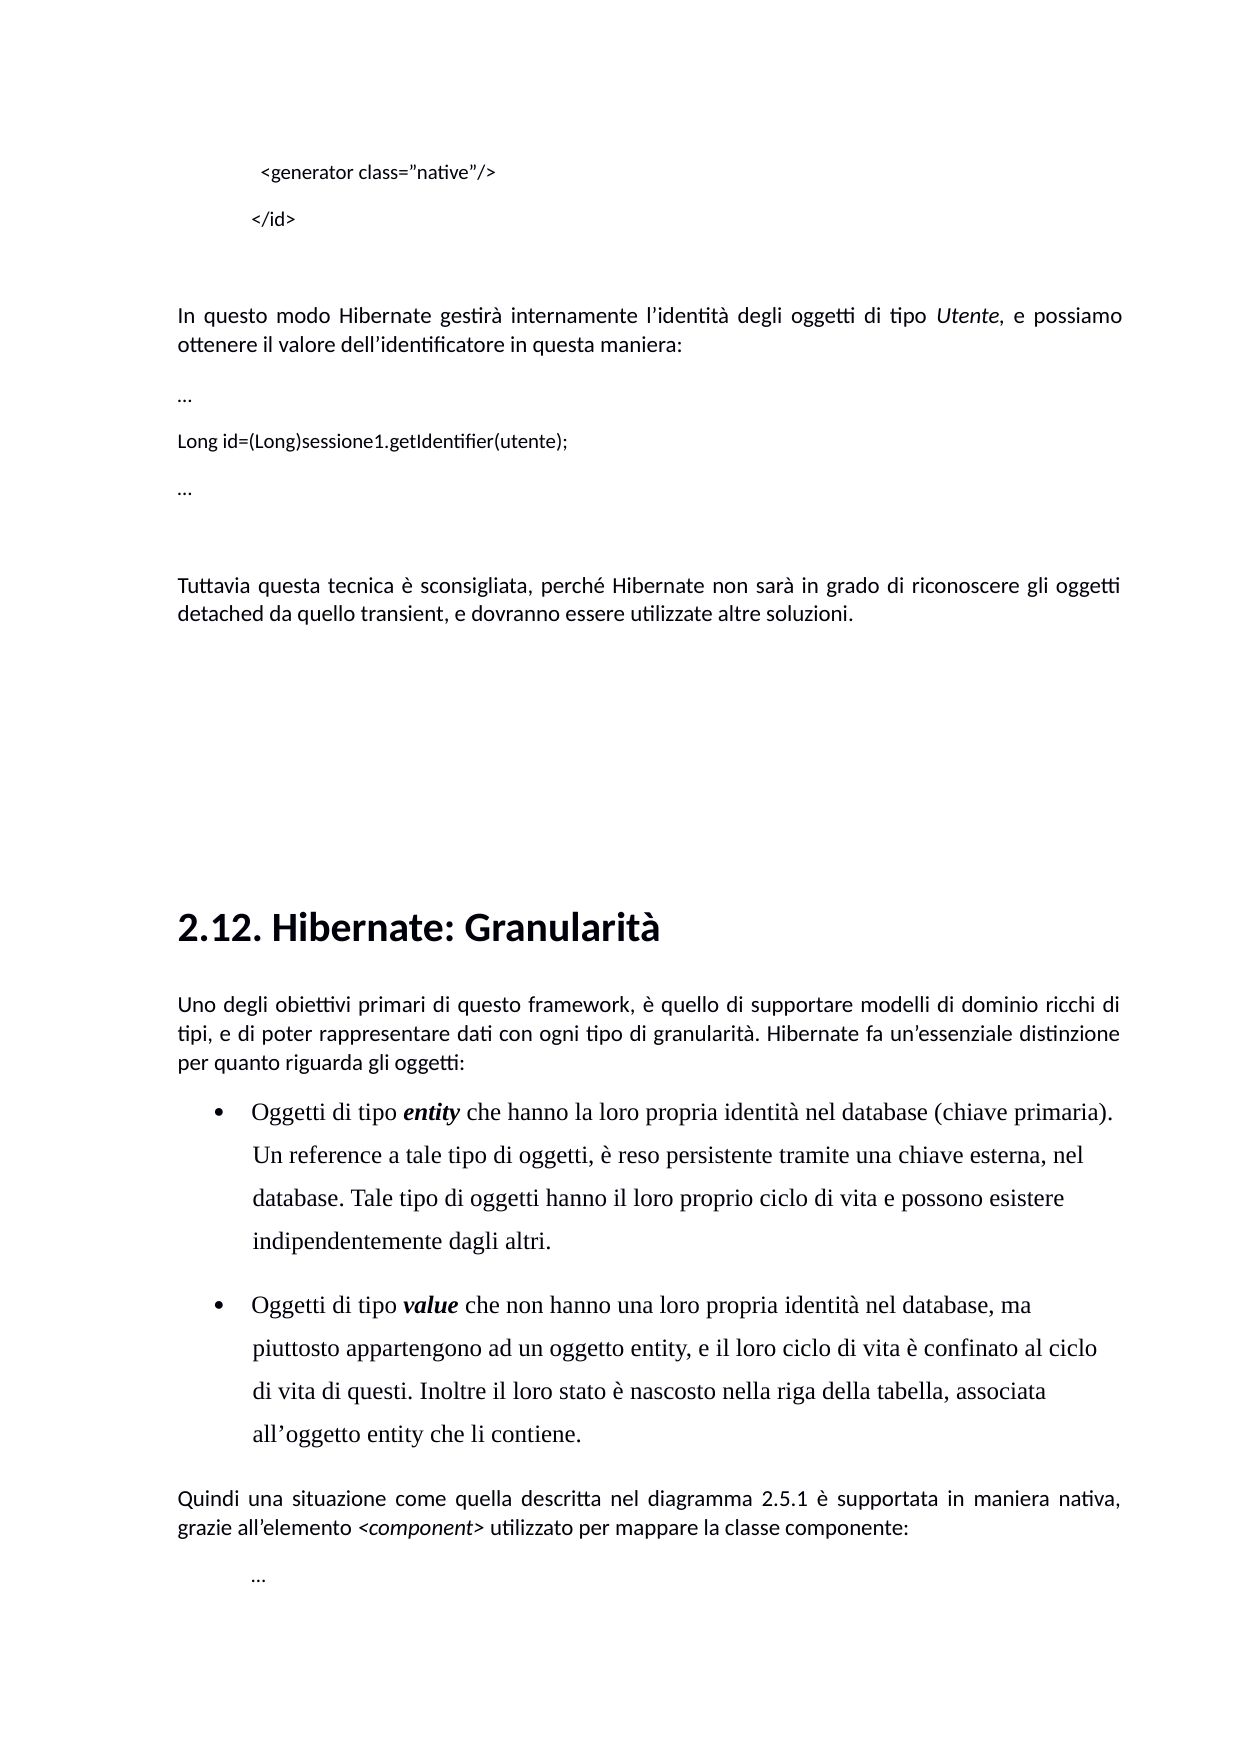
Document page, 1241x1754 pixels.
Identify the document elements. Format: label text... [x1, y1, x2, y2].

text … [251, 1562, 1122, 1587]
text Uno degli obiettivi primari di questo framework, è quello di supportare modelli di dominio ricchi di tipi, e di poter rappresentare dati con ogni tipo di granularità. Hibernate fa un’essenziale distinzione per quanto riguarda gli oggetti: [177, 990, 1122, 1076]
text </id> [251, 206, 1122, 231]
list Oggetti di tipo value che non hanno una loro propria identità nel database, ma piuttosto appartengono ad un oggetto entity, e il loro ciclo di vita è confinato al ciclo di vita di questi. Inoltre il loro stato è nascosto nella riga della tabella, associata all’oggetto entity che li contiene. [215, 1290, 1122, 1448]
text … [177, 475, 1122, 500]
list Oggetti di tipo entity che hanno la loro propria identità nel database (chiave primaria). Un reference a tale tipo di oggetti, è reso persistente tramite una chiave esterna, nel database. Tale tipo di oggetti hanno il loro proprio ciclo di vita e possono esistere indipendentemente dagli altri. [215, 1097, 1122, 1255]
text Long id=(Long)sessione1.getIdentifier(utente); [177, 429, 1122, 454]
subtitle Hibernate: Granularità [177, 901, 1122, 952]
text Quindi una situazione come quella descritta nel diagramma 2.5.1 è supportata in maniera nativa, grazie all’elemento <component> utilizzato per mappare la classe componente: [177, 1483, 1122, 1541]
text … [177, 379, 1122, 408]
text In questo modo Hibernate gestirà internamente l’identità degli oggetti di tipo Utente, e possiamo ottenere il valore dell’identificatore in questa maniera: [177, 301, 1122, 358]
text <generator class=”native”/> [251, 159, 1122, 185]
text Tuttavia questa tecnica è sconsigliata, perché Hibernate non sarà in grado di riconoscere gli oggetti detached da quello transient, e dovranno essere utilizzate altre soluzioni. [177, 570, 1122, 628]
